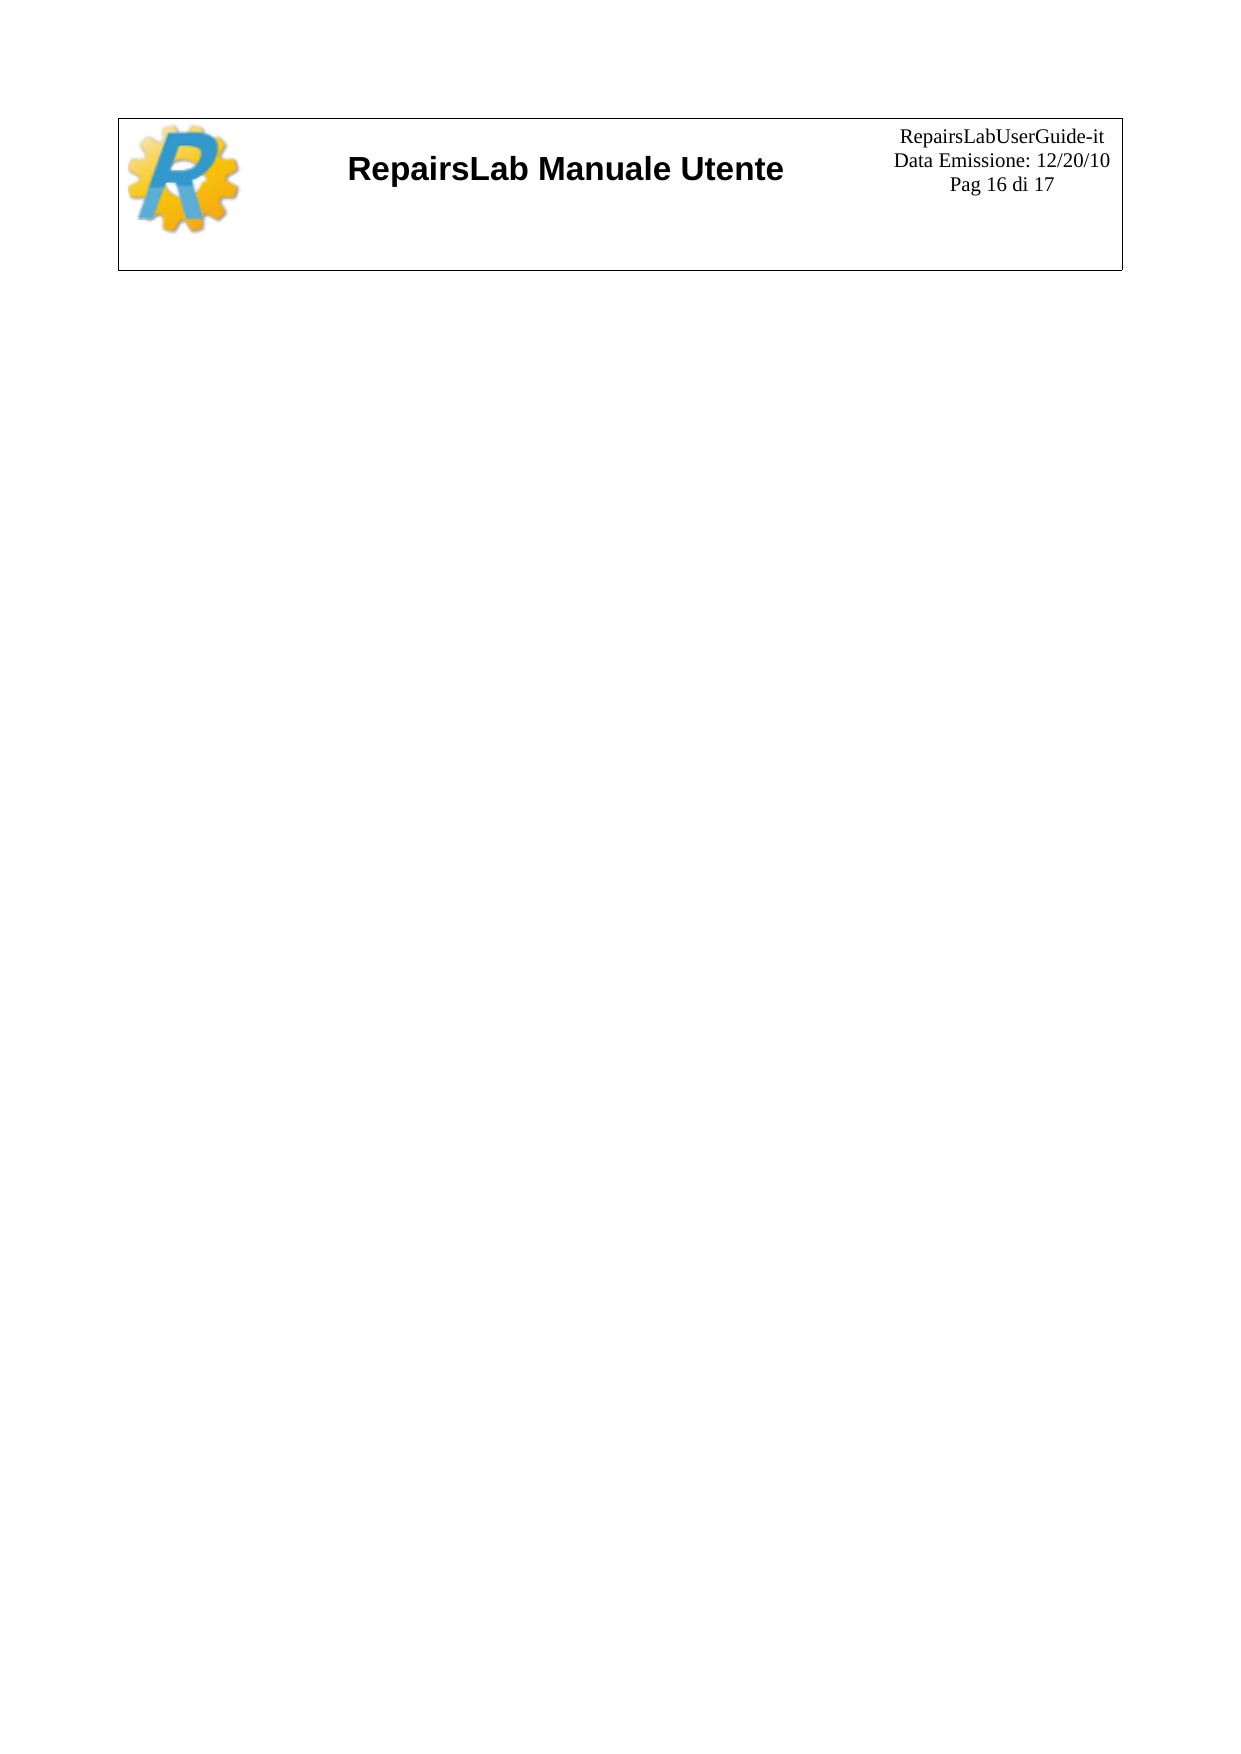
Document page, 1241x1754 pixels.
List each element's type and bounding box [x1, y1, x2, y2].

picture [127, 123, 241, 236]
